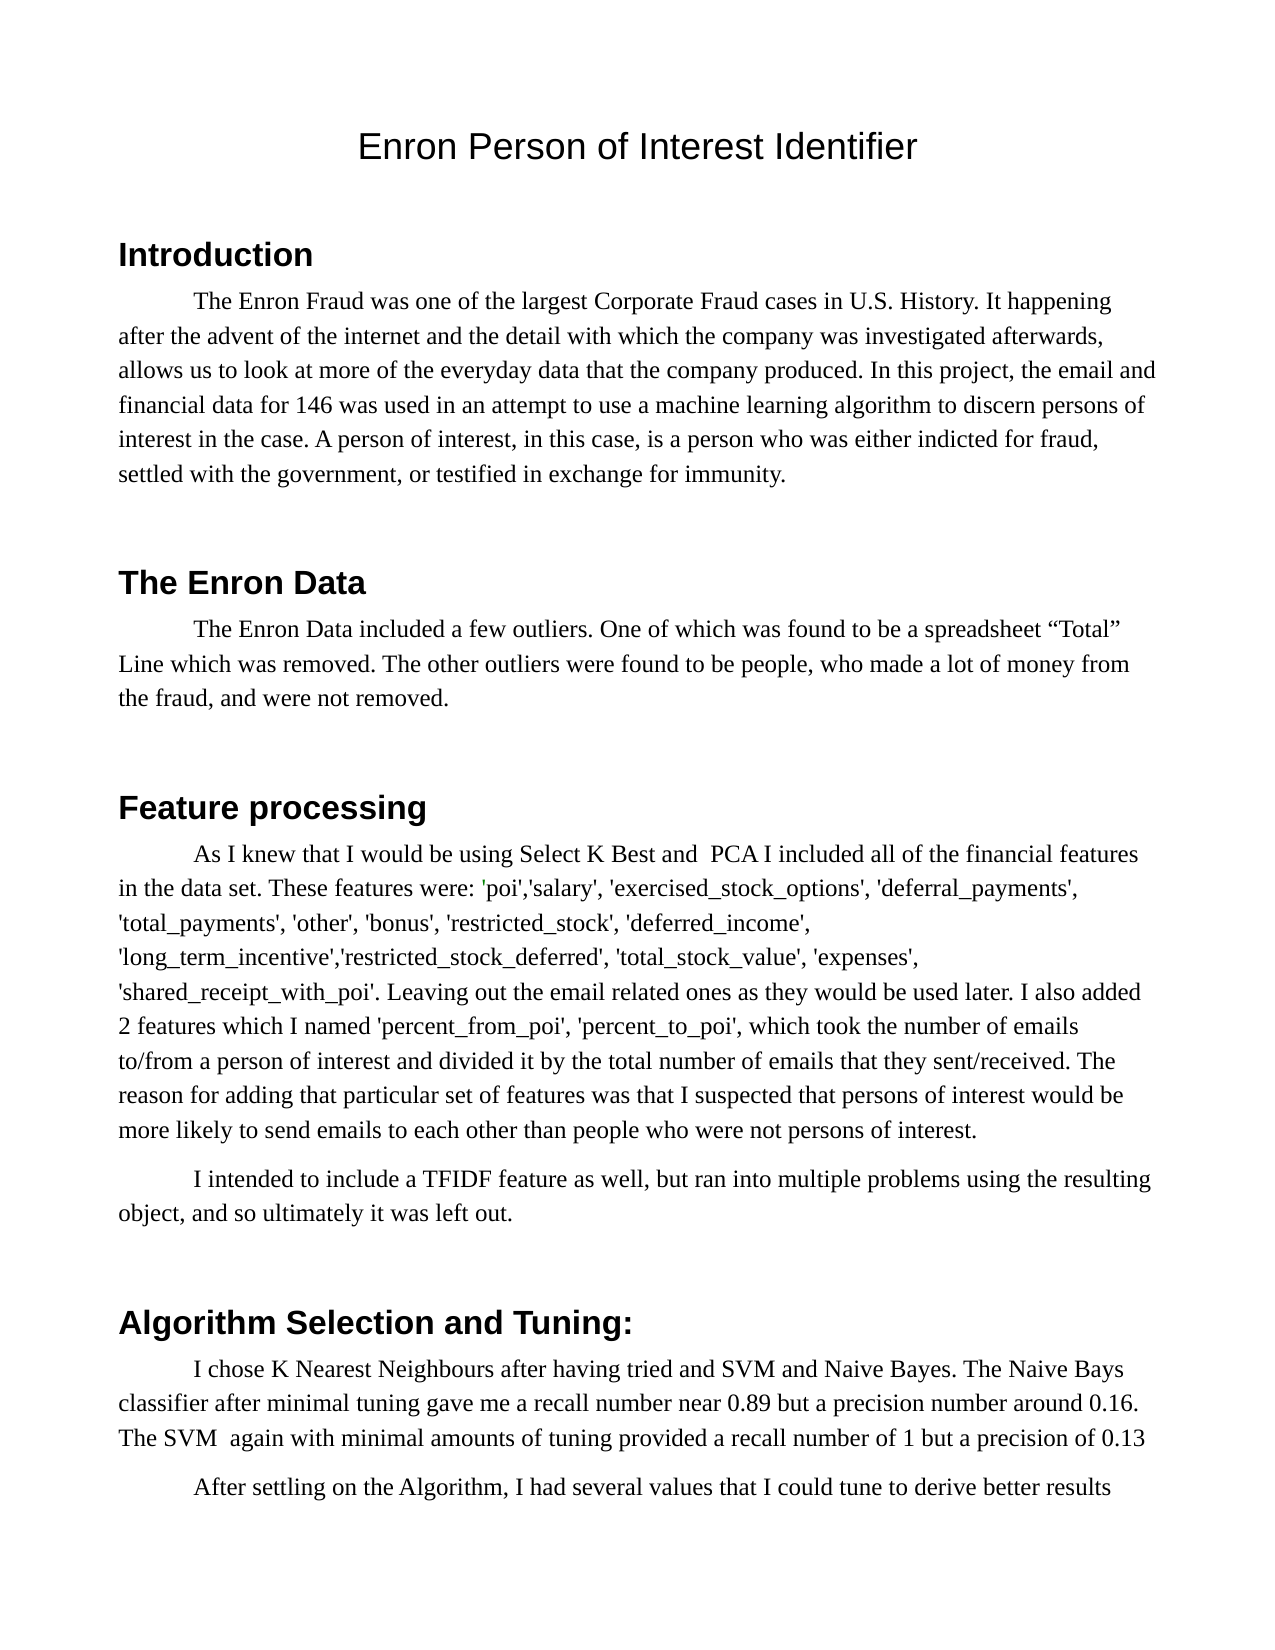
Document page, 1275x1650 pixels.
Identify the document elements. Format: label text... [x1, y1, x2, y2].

subtitle Enron Person of Interest Identifier [118, 124, 1157, 167]
text As I knew that I would be using Select K Best and PCA I included all of the financial features in the data set. These features were: 'poi','salary', 'exercised_stock_options', 'deferral_payments', 'total_payments', 'other', 'bonus', 'restricted_stock', 'deferred_income', 'long_term_incentive','restricted_stock_deferred', 'total_stock_value', 'expenses', 'shared_receipt_with_poi'. Leaving out the email related ones as they would be used later. I also added 2 features which I named 'percent_from_poi', 'percent_to_poi', which took the number of emails to/from a person of interest and divided it by the total number of emails that they sent/received. The reason for adding that particular set of features was that I suspected that persons of interest would be more likely to send emails to each other than people who were not persons of interest. [118, 839, 1157, 1143]
text The Enron Fraud was one of the largest Corporate Fraud cases in U.S. History. It happening after the advent of the internet and the detail with which the company was investigated afterwards, allows us to look at more of the everyday data that the company produced. In this project, the email and financial data for 146 was used in an attempt to use a machine learning algorithm to discern persons of interest in the case. A person of interest, in this case, is a person who was either indicted for fraud, settled with the government, or testified in exchange for immunity. [118, 286, 1157, 488]
subtitle Feature processing [118, 788, 1157, 826]
text I intended to include a TFIDF feature as well, but ran into multiple problems using the resulting object, and so ultimately it was left out. [118, 1164, 1157, 1227]
text I chose K Nearest Neighbours after having tried and SVM and Naive Bayes. The Naive Bays classifier after minimal tuning gave me a recall number near 0.89 but a precision number around 0.16. The SVM again with minimal amounts of tuning provided a recall number of 1 but a precision of 0.13 [118, 1354, 1157, 1451]
subtitle Algorithm Selection and Tuning: [118, 1303, 1157, 1341]
subtitle The Enron Data [118, 563, 1157, 602]
subtitle Introduction [118, 235, 1157, 274]
text The Enron Data included a few outliers. One of which was found to be a spreadsheet “Total” Line which was removed. The other outliers were found to be people, who made a lot of money from the fraud, and were not removed. [118, 614, 1157, 712]
text After settling on the Algorithm, I had several values that I could tune to derive better results [118, 1472, 1157, 1501]
